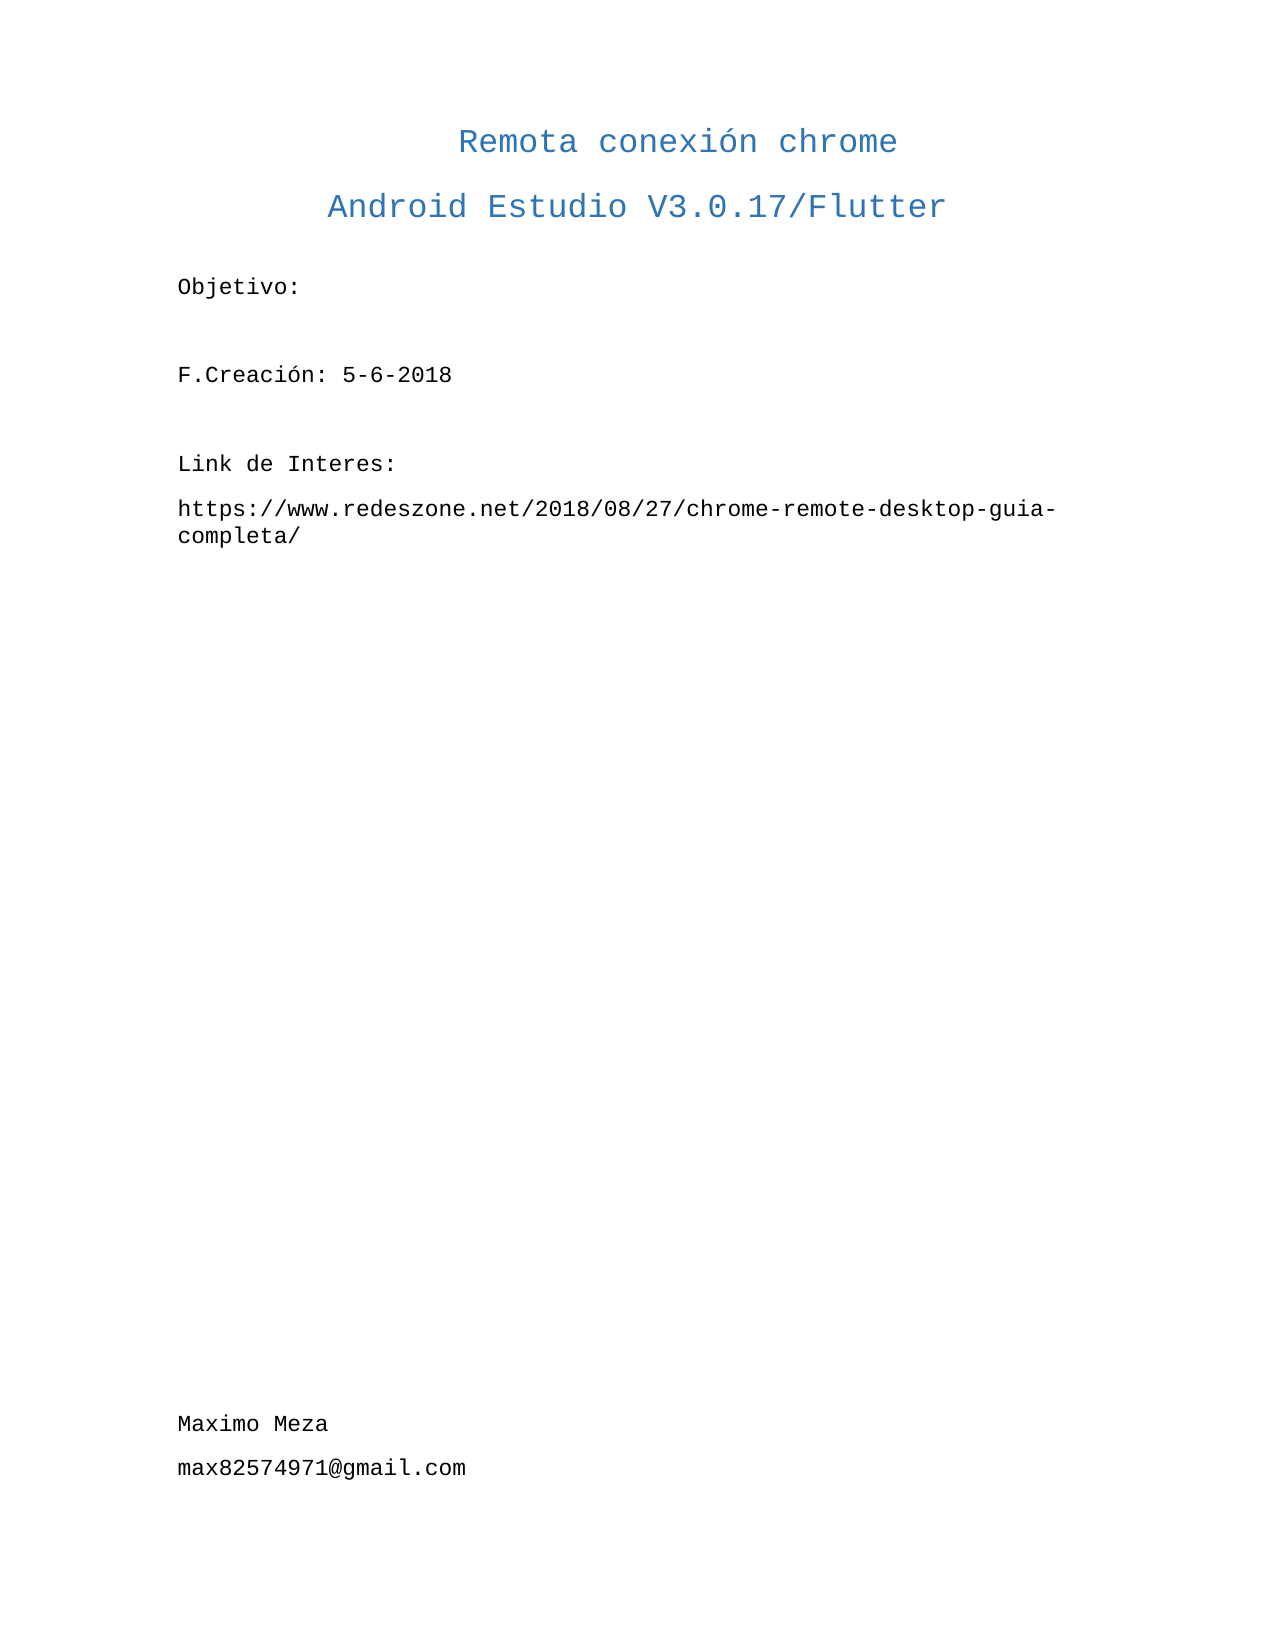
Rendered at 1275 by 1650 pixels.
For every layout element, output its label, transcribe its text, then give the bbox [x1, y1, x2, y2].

text Link de Interes: [177, 452, 1098, 478]
subtitle Android Estudio V3.0.17/Flutter [177, 190, 1098, 228]
subtitle Remota conexión chrome [177, 125, 1098, 163]
text Objetivo: [177, 275, 1098, 301]
text F.Creación: 5-6-2018 [177, 364, 1098, 390]
text Maximo Meza [177, 1412, 1098, 1438]
text https://www.redeszone.net/2018/08/27/chrome-remote-desktop-guia-completa/ [177, 497, 1098, 551]
text max82574971@gmail.com [177, 1456, 1098, 1482]
